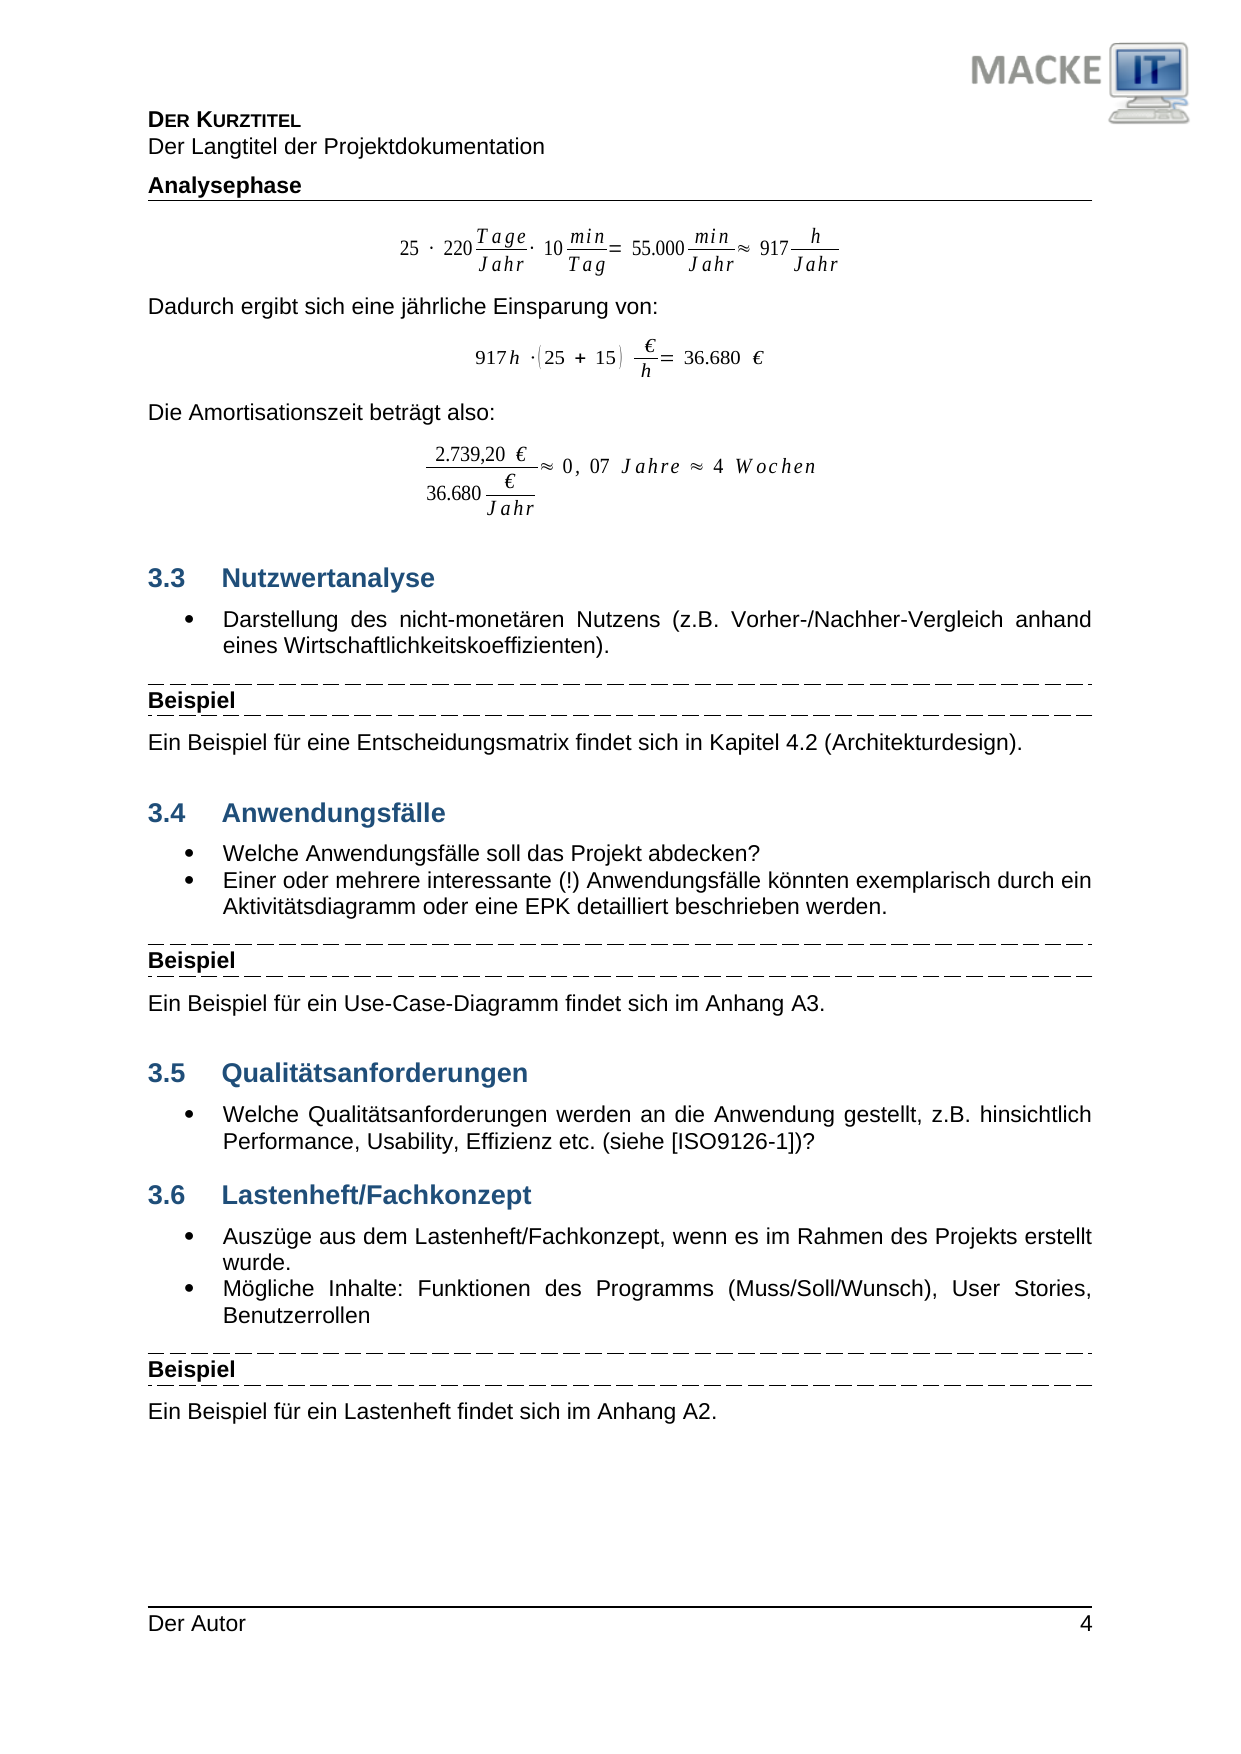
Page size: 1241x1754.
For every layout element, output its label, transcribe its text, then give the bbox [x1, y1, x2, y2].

text Ein Beispiel für eine Entscheidungsmatrix findet sich in Kapitel 4.2 (Architekturdesign). [148, 728, 1092, 755]
text Ein Beispiel für ein Lastenheft findet sich im Anhang A2. [148, 1398, 1092, 1424]
list Welche Anwendungsfälle soll das Projekt abdecken? [185, 840, 1092, 867]
text Beispiel [148, 1353, 1092, 1386]
text Die Amortisationszeit beträgt also: [148, 399, 1092, 426]
list Einer oder mehrere interessante (!) Anwendungsfälle könnten exemplarisch durch ein Aktivitätsdiagramm oder eine EPK detailliert beschrieben werden. [185, 867, 1092, 919]
picture [959, 29, 1197, 131]
text Beispiel [148, 683, 1092, 716]
text Beispiel [148, 944, 1092, 977]
text Ein Beispiel für ein Use-Case-Diagramm findet sich im Anhang A3. [148, 989, 1092, 1016]
text Dadurch ergibt sich eine jährliche Einsparung von: [148, 293, 1092, 319]
list Darstellung des nicht-monetären Nutzens (z.B. Vorher-/Nachher-Vergleich anhand eines Wirtschaftlichkeitskoeffizienten). [185, 606, 1092, 658]
subtitle Qualitätsanforderungen [148, 1057, 1092, 1089]
list Welche Qualitätsanforderungen werden an die Anwendung gestellt, z.B. hinsichtlich Performance, Usability, Effizienz etc. (siehe [ISO9126-1])? [185, 1101, 1092, 1154]
subtitle Nutzwertanalyse [148, 562, 1092, 593]
list Mögliche Inhalte: Funktionen des Programms (Muss/Soll/Wunsch), User Stories, Benutzerrollen [185, 1275, 1092, 1328]
subtitle Lastenheft/Fachkonzept [148, 1179, 1092, 1210]
list Auszüge aus dem Lastenheft/Fachkonzept, wenn es im Rahmen des Projekts erstellt wurde. [185, 1223, 1092, 1275]
subtitle Anwendungsfälle [148, 797, 1092, 828]
